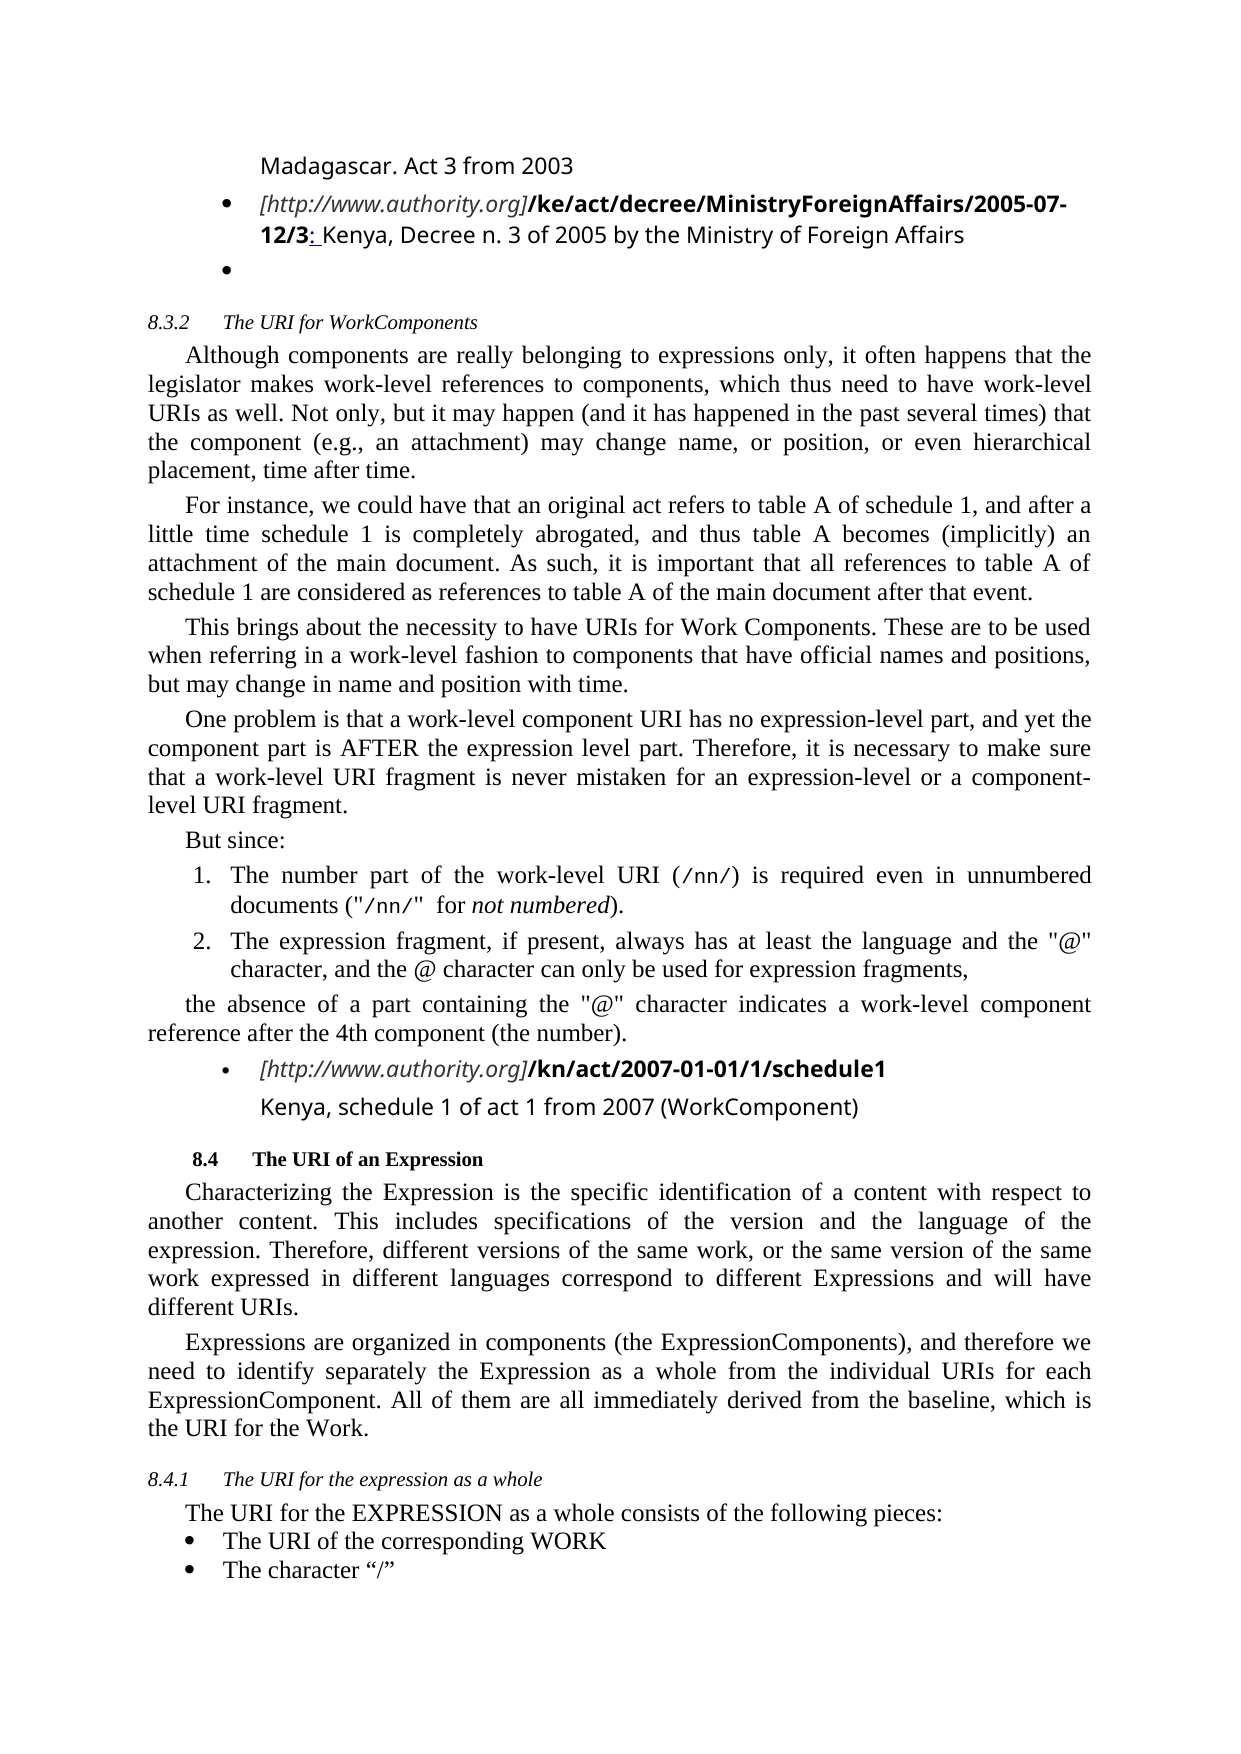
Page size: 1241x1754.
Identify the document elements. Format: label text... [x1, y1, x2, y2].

text the absence of a part containing the "@" character indicates a work-level component reference after the 4th component (the number). [148, 989, 1092, 1047]
text For instance, we could have that an original act refers to table A of schedule 1, and after a little time schedule 1 is completely abrogated, and thus table A becomes (implicitly) an attachment of the main document. As such, it is important that all references to table A of schedule 1 are considered as references to table A of the main document after that event. [148, 490, 1092, 605]
list Madagascar. Act 3 from 2003 [222, 150, 1092, 181]
text One problem is that a work-level component URI has no expression-level part, and yet the component part is AFTER the expression level part. Therefore, it is necessary to make sure that a work-level URI fragment is never mistaken for an expression-level or a component-level URI fragment. [148, 704, 1092, 819]
subtitle The URI for WorkComponents [148, 310, 1092, 334]
list The expression fragment, if present, always has at least the language and the "@" character, and the @ character can only be used for expression fragments, [193, 926, 1092, 983]
list The URI of the corresponding WORK [185, 1526, 1092, 1555]
text Kenya, schedule 1 of act 1 from 2007 (WorkComponent) [260, 1091, 1092, 1122]
list The number part of the work-level URI (/nn/) is required even in unnumbered documents ("/nn/" for not numbered). [193, 860, 1092, 919]
list The character “/” [185, 1555, 1092, 1584]
text The URI for the EXPRESSION as a whole consists of the following pieces: [148, 1498, 1092, 1526]
list [http://www.authority.org]/ke/act/decree/MinistryForeignAffairs/2005-07-12/3: Kenya, Decree n. 3 of 2005 by the Ministry of Foreign Affairs [222, 187, 1092, 250]
text Expressions are organized in components (the ExpressionComponents), and therefore we need to identify separately the Expression as a whole from the individual URIs for each ExpressionComponent. All of them are all immediately derived from the baseline, which is the URI for the Work. [148, 1327, 1092, 1442]
text Although components are really belonging to expressions only, it often happens that the legislator makes work-level references to components, which thus need to have work-level URIs as well. Not only, but it may happen (and it has happened in the past several times) that the component (e.g., an attachment) may change name, or position, or even hierarchical placement, time after time. [148, 340, 1092, 484]
text But since: [148, 825, 1092, 854]
text This brings about the necessity to have URIs for Work Components. These are to be used when referring in a work-level fashion to components that have official names and positions, but may change in name and position with time. [148, 612, 1092, 698]
text Characterizing the Expression is the specific identification of a content with respect to another content. This includes specifications of the version and the language of the expression. Therefore, different versions of the same work, or the same version of the same work expressed in different languages correspond to different Expressions and will have different URIs. [148, 1177, 1092, 1321]
subtitle The URI of an Expression [192, 1147, 1092, 1171]
subtitle The URI for the expression as a whole [148, 1467, 1092, 1491]
list [http://www.authority.org]/kn/act/2007-01-01/1/schedule1 [222, 1053, 1092, 1084]
